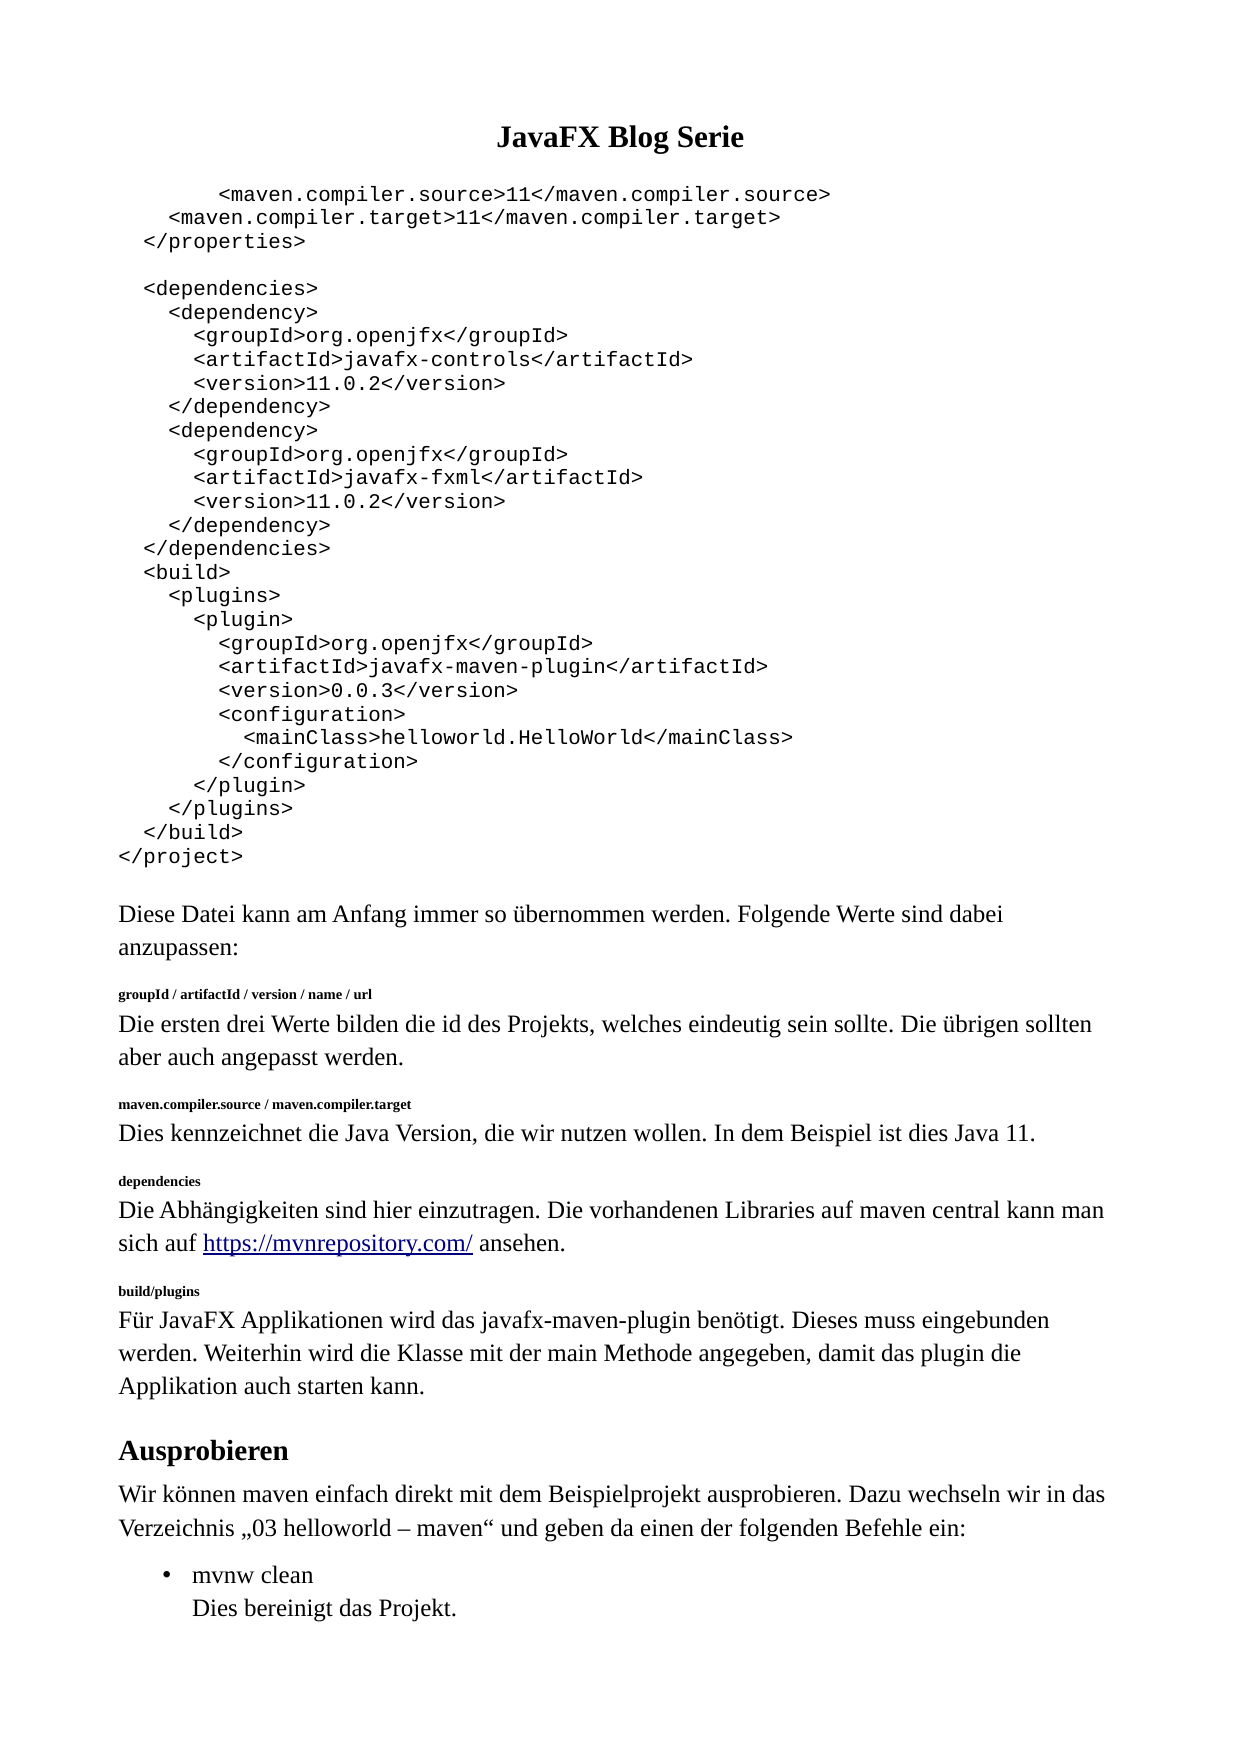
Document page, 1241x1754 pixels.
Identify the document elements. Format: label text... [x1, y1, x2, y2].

text </plugin> [118, 775, 1122, 798]
text <dependency> [118, 302, 1122, 325]
subtitle maven.compiler.source / maven.compiler.target [118, 1096, 1122, 1112]
subtitle build/plugins [118, 1282, 1122, 1299]
text </configuration> [118, 751, 1122, 775]
subtitle dependencies [118, 1172, 1122, 1189]
subtitle groupId / artifactId / version / name / url [118, 986, 1122, 1002]
text <plugin> [118, 609, 1122, 633]
text <groupId>org.openjfx</groupId> [118, 325, 1122, 349]
text Wir können maven einfach direkt mit dem Beispielprojekt ausprobieren. Dazu wechseln wir in das Verzeichnis „03 helloworld – maven“ und geben da einen der folgenden Befehle ein: [118, 1479, 1122, 1541]
list mvnw clean Dies bereinigt das Projekt. [162, 1560, 1122, 1622]
subtitle Ausprobieren [118, 1433, 1122, 1467]
text Die ersten drei Werte bilden die id des Projekts, welches eindeutig sein sollte. Die übrigen sollten aber auch angepasst werden. [118, 1009, 1122, 1070]
text <build> [118, 562, 1122, 586]
text </dependency> [118, 514, 1122, 538]
text <maven.compiler.source>11</maven.compiler.source> [118, 183, 1122, 207]
text <groupId>org.openjfx</groupId> [118, 633, 1122, 656]
text <artifactId>javafx-controls</artifactId> [118, 349, 1122, 373]
text <artifactId>javafx-maven-plugin</artifactId> [118, 656, 1122, 680]
text <artifactId>javafx-fxml</artifactId> [118, 467, 1122, 491]
text </dependencies> [118, 538, 1122, 562]
text <version>11.0.2</version> [118, 491, 1122, 514]
text </project> [118, 846, 1122, 869]
text </plugins> [118, 798, 1122, 822]
text Dies kennzeichnet die Java Version, die wir nutzen wollen. In dem Beispiel ist dies Java 11. [118, 1118, 1122, 1147]
text </properties> [118, 231, 1122, 254]
text </build> [118, 822, 1122, 846]
text Die Abhängigkeiten sind hier einzutragen. Die vorhandenen Libraries auf maven central kann man sich auf https://mvnrepository.com/ ansehen. [118, 1195, 1122, 1257]
text <version>0.0.3</version> [118, 680, 1122, 704]
text <maven.compiler.target>11</maven.compiler.target> [118, 207, 1122, 231]
text <version>11.0.2</version> [118, 373, 1122, 396]
text <groupId>org.openjfx</groupId> [118, 444, 1122, 467]
text <plugins> [118, 586, 1122, 609]
text <mainClass>helloworld.HelloWorld</mainClass> [118, 727, 1122, 751]
text <dependencies> [118, 278, 1122, 302]
text Für JavaFX Applikationen wird das javafx-maven-plugin benötigt. Dieses muss eingebunden werden. Weiterhin wird die Klasse mit der main Methode angegeben, damit das plugin die Applikation auch starten kann. [118, 1305, 1122, 1400]
text </dependency> [118, 396, 1122, 420]
text <configuration> [118, 704, 1122, 727]
text <dependency> [118, 420, 1122, 444]
text Diese Datei kann am Anfang immer so übernommen werden. Folgende Werte sind dabei anzupassen: [118, 899, 1122, 961]
